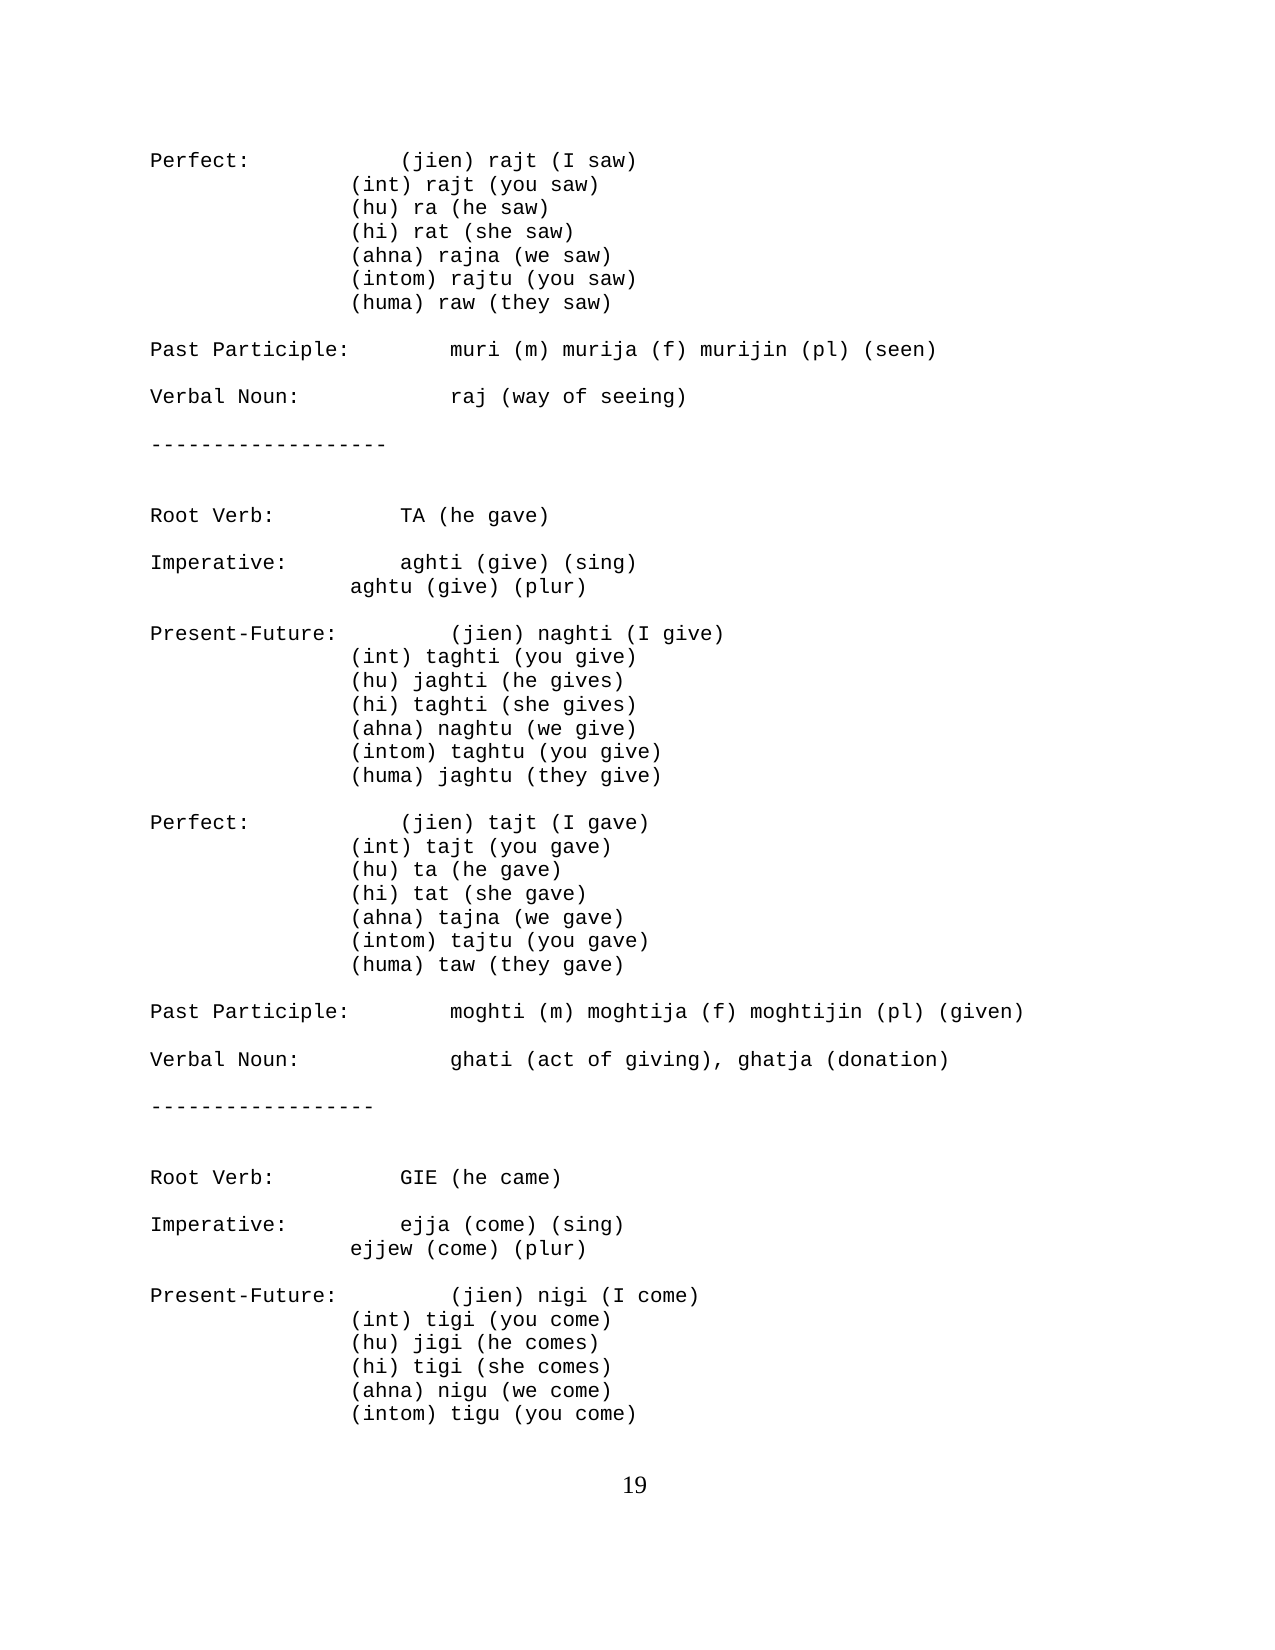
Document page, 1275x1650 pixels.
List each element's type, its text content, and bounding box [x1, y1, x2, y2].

text Past Participle: muri (m) murija (f) murijin (pl) (seen) [150, 339, 1125, 363]
text Present-Future: (jien) naghti (I give) [150, 623, 1125, 647]
text Perfect: (jien) tajt (I gave) [150, 812, 1125, 836]
text Past Participle: moghti (m) moghtija (f) moghtijin (pl) (given) [150, 1001, 1125, 1025]
text (hi) taghti (she gives) [150, 694, 1125, 717]
text (ahna) rajna (we saw) [150, 244, 1125, 268]
text Imperative: ejja (come) (sing) [150, 1214, 1125, 1238]
text (huma) taw (they gave) [150, 954, 1125, 978]
text Verbal Noun: raj (way of seeing) [150, 386, 1125, 410]
text (hu) jaghti (he gives) [150, 670, 1125, 694]
text (hi) rat (she saw) [150, 221, 1125, 244]
text (ahna) naghtu (we give) [150, 717, 1125, 741]
text Root Verb: TA (he gave) [150, 505, 1125, 528]
text ------------------ [150, 1096, 1125, 1119]
text (int) taghti (you give) [150, 647, 1125, 670]
text Perfect: (jien) rajt (I saw) [150, 150, 1125, 174]
text (intom) tigu (you come) [150, 1403, 1125, 1427]
text (int) tigi (you come) [150, 1309, 1125, 1332]
text Root Verb: GIE (he came) [150, 1167, 1125, 1190]
text (ahna) tajna (we gave) [150, 907, 1125, 930]
text (int) tajt (you gave) [150, 836, 1125, 859]
text (hu) ra (he saw) [150, 197, 1125, 221]
text aghtu (give) (plur) [150, 576, 1125, 599]
text (int) rajt (you saw) [150, 174, 1125, 197]
text ejjew (come) (plur) [150, 1238, 1125, 1261]
text (hu) jigi (he comes) [150, 1332, 1125, 1356]
text (intom) rajtu (you saw) [150, 268, 1125, 292]
text (hi) tat (she gave) [150, 883, 1125, 907]
text (ahna) nigu (we come) [150, 1379, 1125, 1403]
text Verbal Noun: ghati (act of giving), ghatja (donation) [150, 1048, 1125, 1072]
text Present-Future: (jien) nigi (I come) [150, 1285, 1125, 1309]
text ------------------- [150, 434, 1125, 457]
text (hi) tigi (she comes) [150, 1356, 1125, 1379]
text (intom) tajtu (you gave) [150, 930, 1125, 954]
text Imperative: aghti (give) (sing) [150, 552, 1125, 576]
text (hu) ta (he gave) [150, 859, 1125, 883]
text (intom) taghtu (you give) [150, 741, 1125, 765]
text (huma) raw (they saw) [150, 292, 1125, 316]
text (huma) jaghtu (they give) [150, 765, 1125, 788]
